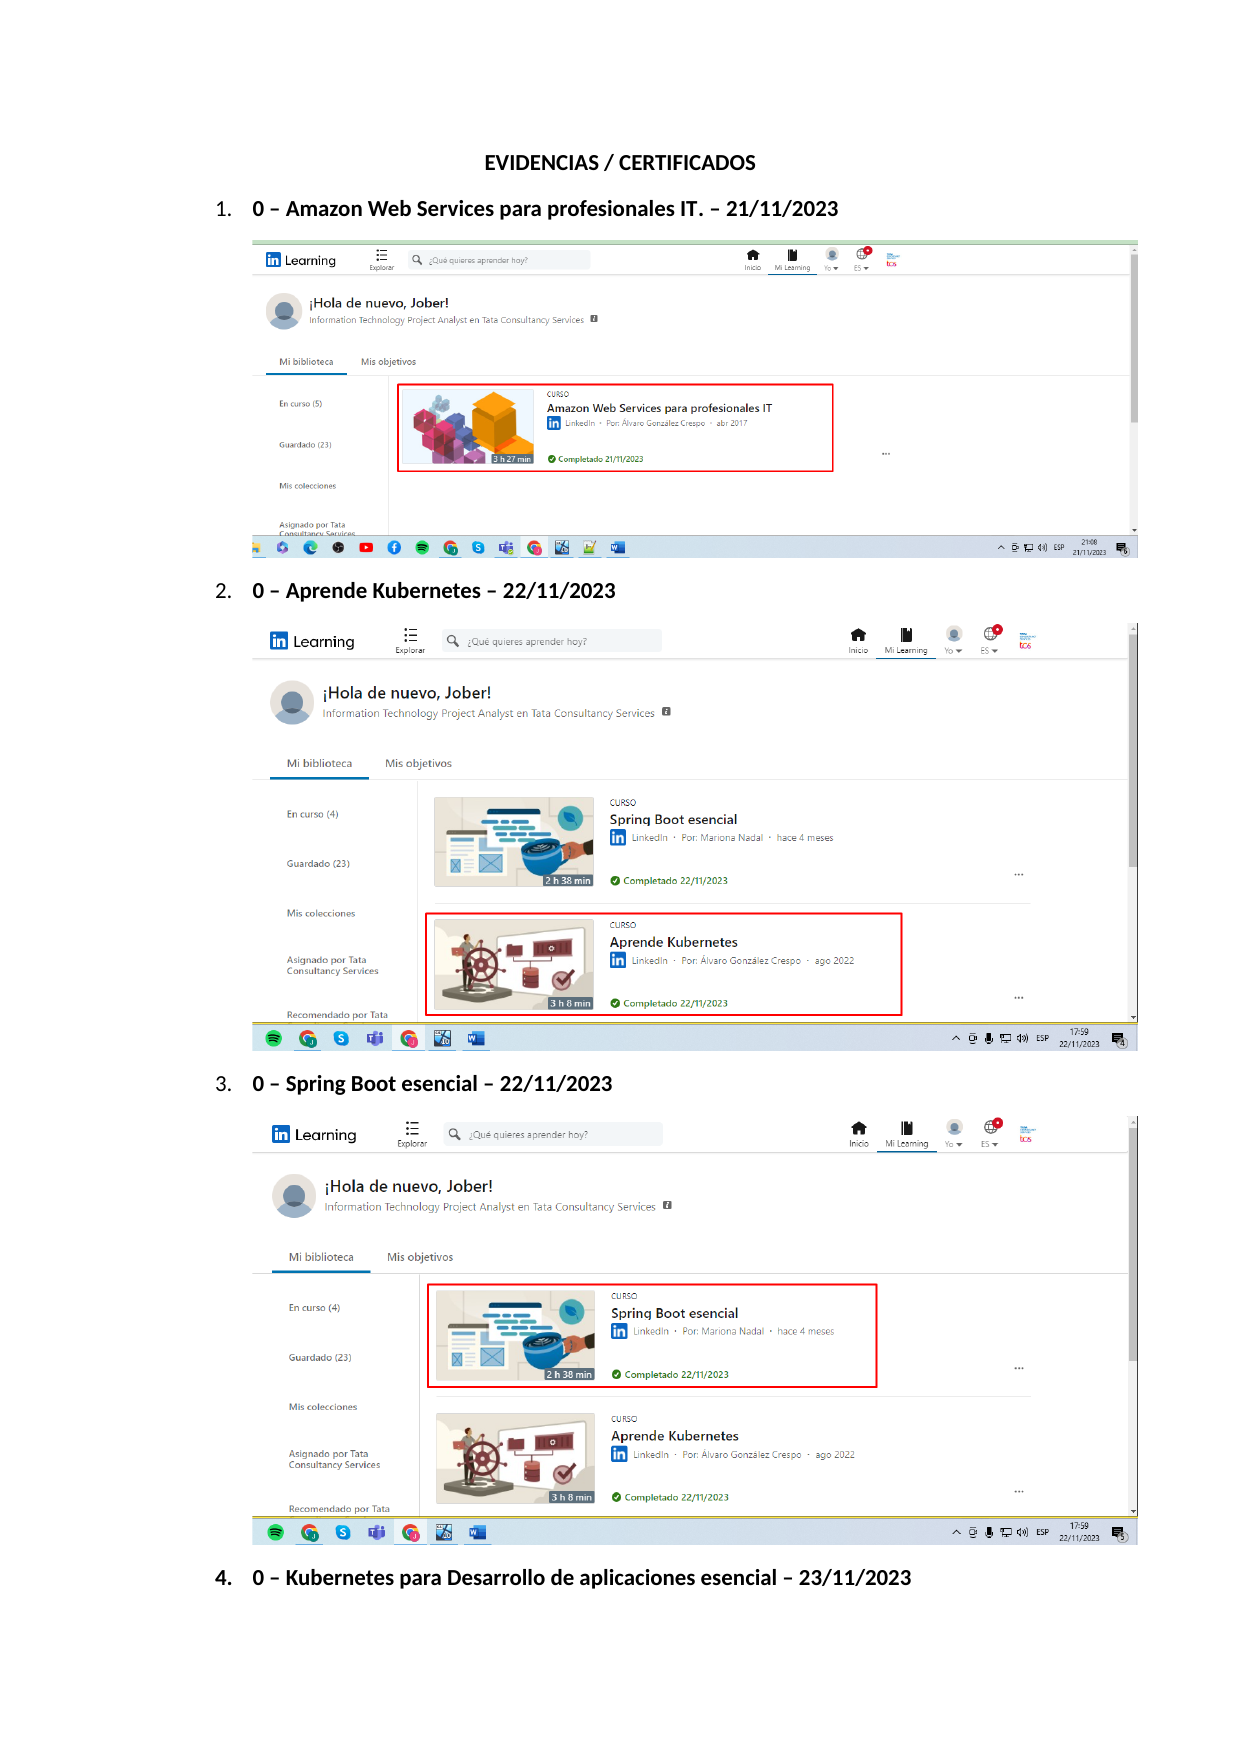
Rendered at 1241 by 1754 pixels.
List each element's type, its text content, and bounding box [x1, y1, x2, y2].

list 0 – Spring Boot esencial – 22/11/2023 [215, 1069, 1063, 1097]
text EVIDENCIAS / CERTIFICADOS [177, 148, 1063, 176]
list 0 – Kubernetes para Desarrollo de aplicaciones esencial – 23/11/2023 [215, 1563, 1063, 1591]
picture [252, 240, 1138, 558]
picture [252, 623, 1138, 1051]
picture [252, 1116, 1138, 1545]
list 0 – Aprende Kubernetes – 22/11/2023 [215, 577, 1063, 604]
list 0 – Amazon Web Services para profesionales IT. – 21/11/2023 [215, 194, 1063, 222]
